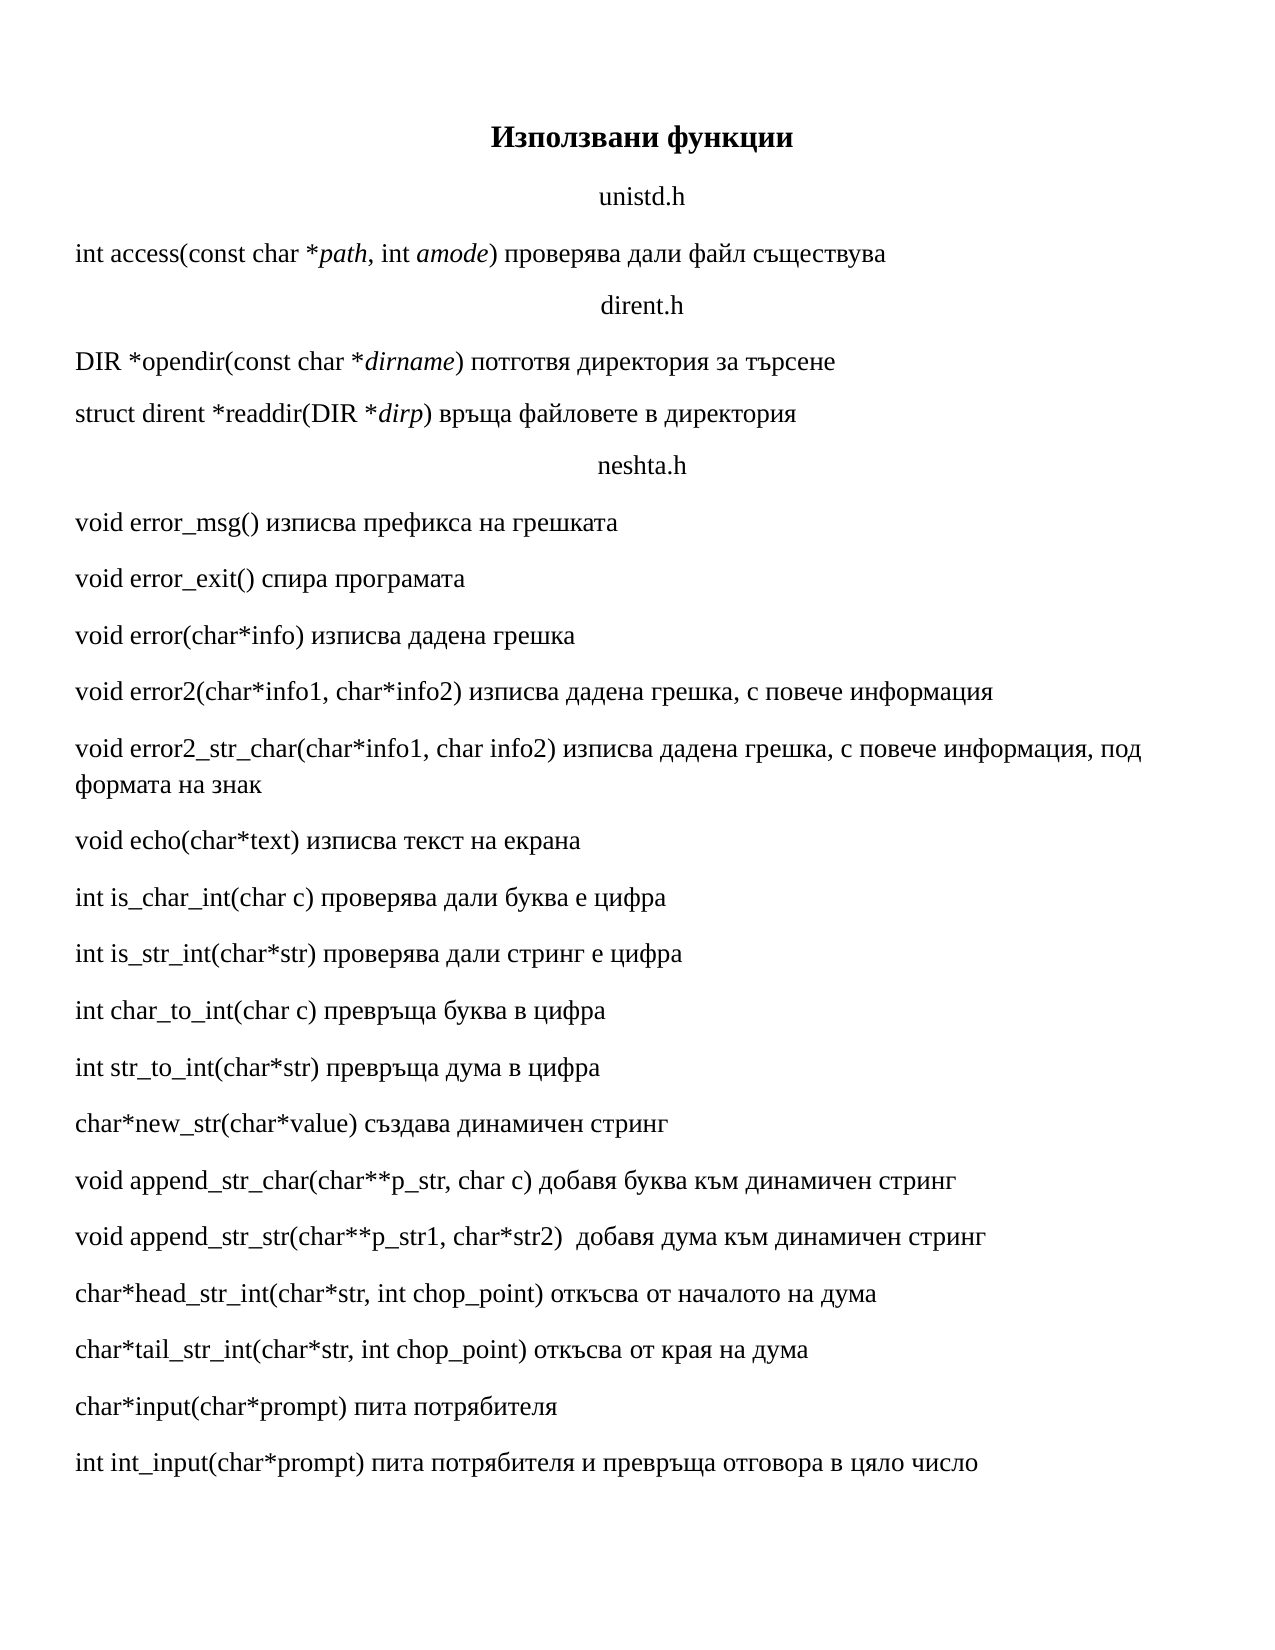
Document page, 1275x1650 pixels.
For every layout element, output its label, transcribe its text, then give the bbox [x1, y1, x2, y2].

text void error2_str_char(char*info1, char info2) изписва дадена грешка, с повече информация, под формата на знак [75, 732, 1209, 799]
text int str_to_int(char*str) превръща дума в цифра [75, 1051, 1209, 1082]
text void append_str_str(char**p_str1, char*str2) добавя дума към динамичен стринг [75, 1220, 1209, 1251]
text void error2(char*info1, char*info2) изписва дадена грешка, с повече информация [75, 676, 1209, 707]
text unistd.h [75, 180, 1209, 211]
text void append_str_char(char**p_str, char c) добавя буква към динамичен стринг [75, 1164, 1209, 1195]
text int char_to_int(char c) превръща буква в цифра [75, 994, 1209, 1025]
text int int_input(char*prompt) пита потрябителя и превръща отговора в цяло число [75, 1447, 1209, 1478]
text struct dirent *readdir(DIR *dirp) връща файловете в директория [75, 397, 1209, 428]
text char*input(char*prompt) пита потрябителя [75, 1390, 1209, 1421]
text char*new_str(char*value) създава динамичен стринг [75, 1107, 1209, 1138]
text int access(const char *path, int amode) проверява дали файл съществува [75, 237, 1209, 268]
text void error_msg() изписва префикса на грешката [75, 506, 1209, 537]
text DIR *opendir(const char *dirname) потготвя директория за търсене [75, 345, 1209, 376]
text void error_exit() спира програмата [75, 562, 1209, 593]
text int is_char_int(char c) проверява дали буква е цифра [75, 881, 1209, 912]
text dirent.h [75, 289, 1209, 320]
text char*tail_str_int(char*str, int chop_point) откъсва от края на дума [75, 1333, 1209, 1364]
text Използвани функции [75, 118, 1209, 154]
text char*head_str_int(char*str, int chop_point) откъсва от началото на дума [75, 1277, 1209, 1308]
text void echo(char*text) изписва текст на екрана [75, 824, 1209, 856]
text int is_str_int(char*str) проверява дали стринг е цифра [75, 937, 1209, 969]
text void error(char*info) изписва дадена грешка [75, 619, 1209, 650]
text neshta.h [75, 449, 1209, 480]
